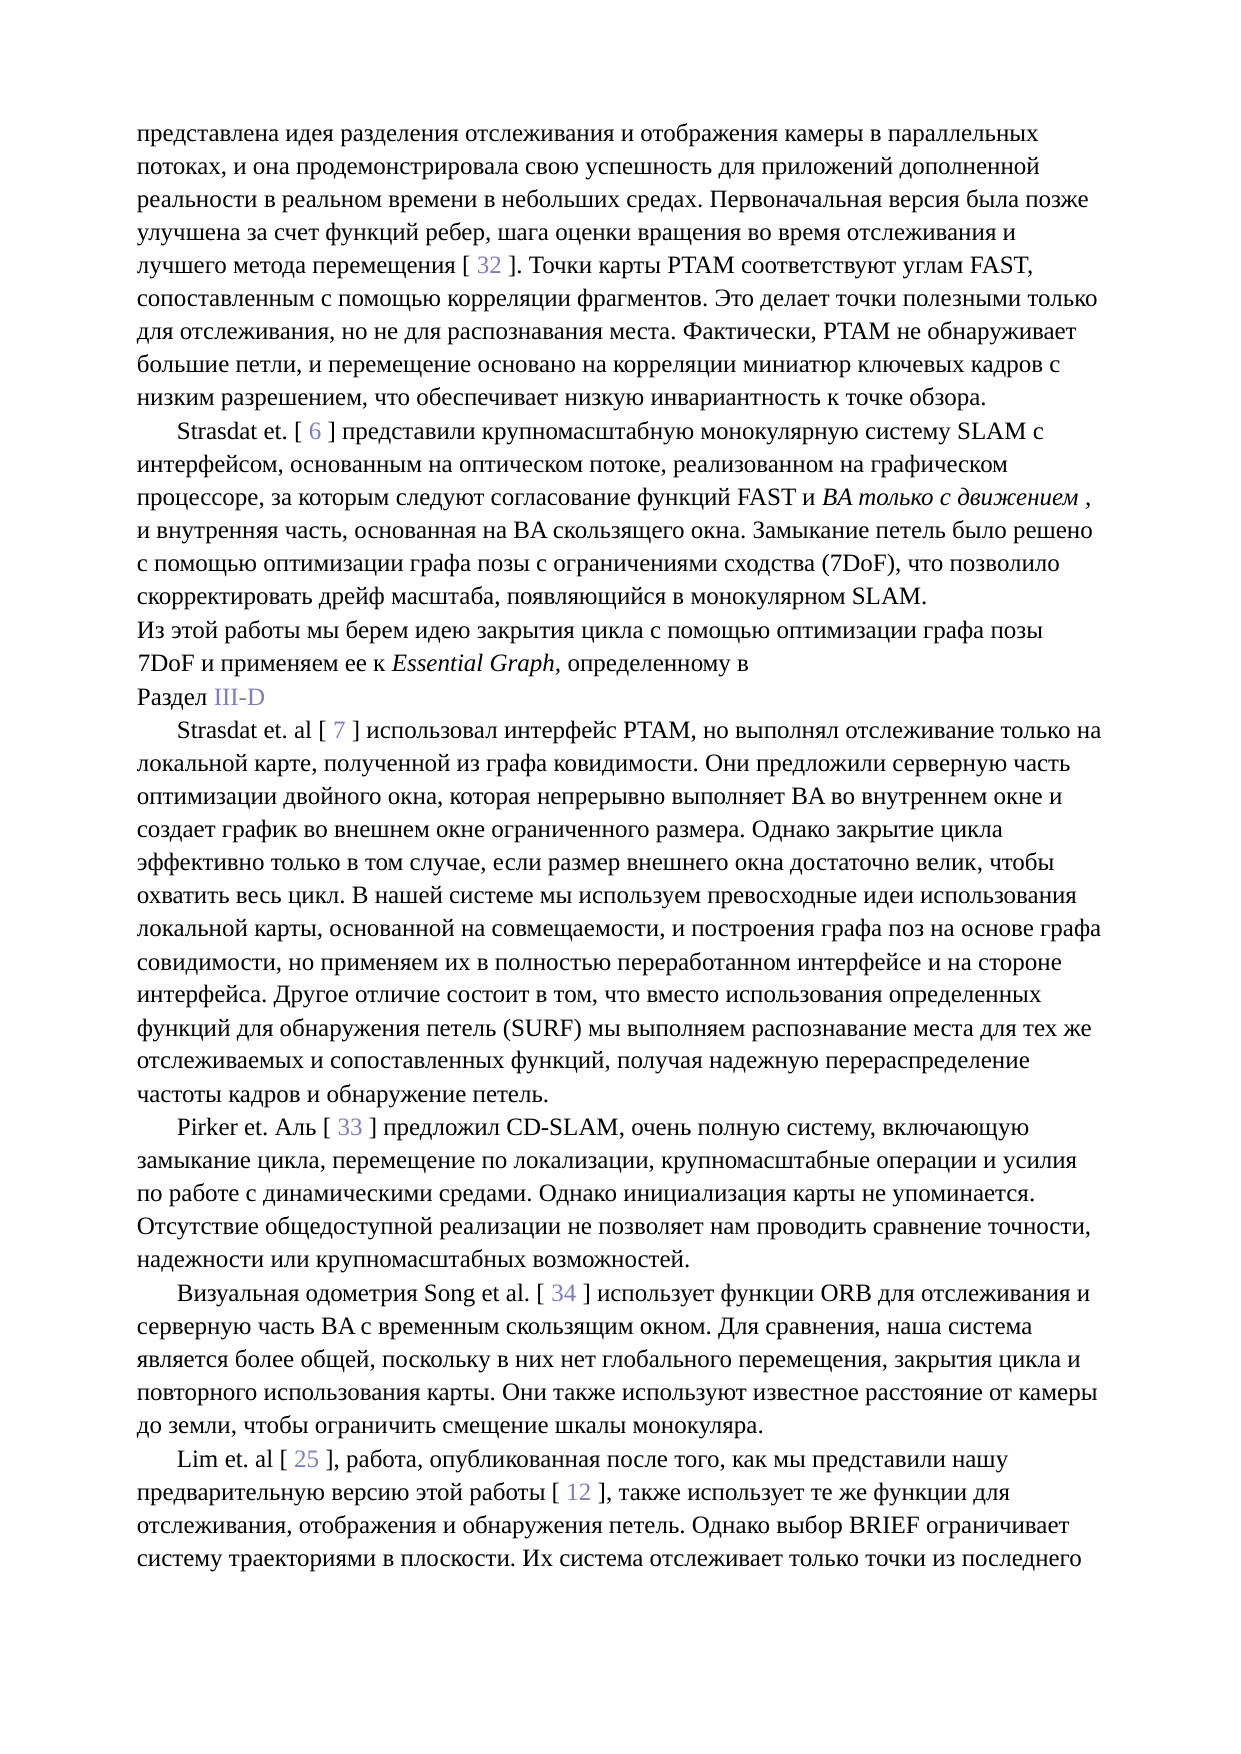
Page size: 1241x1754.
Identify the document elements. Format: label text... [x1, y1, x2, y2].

text Визуальная одометрия Song et al. [ 34 ] использует функции ORB для отслеживания и серверную часть BA с временным скользящим окном. Для сравнения, наша система является более общей, поскольку в них нет глобального перемещения, закрытия цикла и повторного использования карты. Они также используют известное расстояние от камеры до земли, чтобы ограничить смещение шкалы монокуляра. [137, 1278, 1104, 1439]
text Pirker et. Аль [ 33 ] предложил CD-SLAM, очень полную систему, включающую замыкание цикла, перемещение по локализации, крупномасштабные операции и усилия по работе с динамическими средами. Однако инициализация карты не упоминается. Отсутствие общедоступной реализации не позволяет нам проводить сравнение точности, надежности или крупномасштабных возможностей. [137, 1112, 1104, 1273]
text Lim et. al [ 25 ], работа, опубликованная после того, как мы представили нашу предварительную версию этой работы [ 12 ], также использует те же функции для отслеживания, отображения и обнаружения петель. Однако выбор BRIEF ограничивает систему траекториями в плоскости. Их система отслеживает только точки из последнего [137, 1444, 1104, 1572]
text представлена ​​идея разделения отслеживания и отображения камеры в параллельных потоках, и она продемонстрировала свою успешность для приложений дополненной реальности в реальном времени в небольших средах. Первоначальная версия была позже улучшена за счет функций ребер, шага оценки вращения во время отслеживания и лучшего метода перемещения [ 32 ]. Точки карты PTAM соответствуют углам FAST, сопоставленным с помощью корреляции фрагментов. Это делает точки полезными только для отслеживания, но не для распознавания места. Фактически, PTAM не обнаруживает большие петли, и перемещение основано на корреляции миниатюр ключевых кадров с низким разрешением, что обеспечивает низкую инвариантность к точке обзора. [137, 118, 1104, 411]
text Strasdat et. [ 6 ] представили крупномасштабную монокулярную систему SLAM с интерфейсом, основанным на оптическом потоке, реализованном на графическом процессоре, за которым следуют согласование функций FAST и BA только с движением , и внутренняя часть, основанная на BA скользящего окна. Замыкание петель было решено с помощью оптимизации графа позы с ограничениями сходства (7DoF), что позволило скорректировать дрейф масштаба, появляющийся в монокулярном SLAM. [137, 416, 1104, 610]
text Раздел III-D [137, 682, 1104, 710]
text Strasdat et. al [ 7 ] использовал интерфейс PTAM, но выполнял отслеживание только на локальной карте, полученной из графа ковидимости. Они предложили серверную часть оптимизации двойного окна, которая непрерывно выполняет BA во внутреннем окне и создает график во внешнем окне ограниченного размера. Однако закрытие цикла эффективно только в том случае, если размер внешнего окна достаточно велик, чтобы охватить весь цикл. В нашей системе мы используем превосходные идеи использования локальной карты, основанной на совмещаемости, и построения графа поз на основе графа совидимости, но применяем их в полностью переработанном интерфейсе и на стороне интерфейса. Другое отличие состоит в том, что вместо использования определенных функций для обнаружения петель (SURF) мы выполняем распознавание места для тех же отслеживаемых и сопоставленных функций, получая надежную перераспределение частоты кадров и обнаружение петель. [137, 715, 1104, 1107]
text Из этой работы мы берем идею закрытия цикла с помощью оптимизации графа позы 7DoF и применяем ее к Essential Graph, определенному в [137, 615, 1104, 677]
